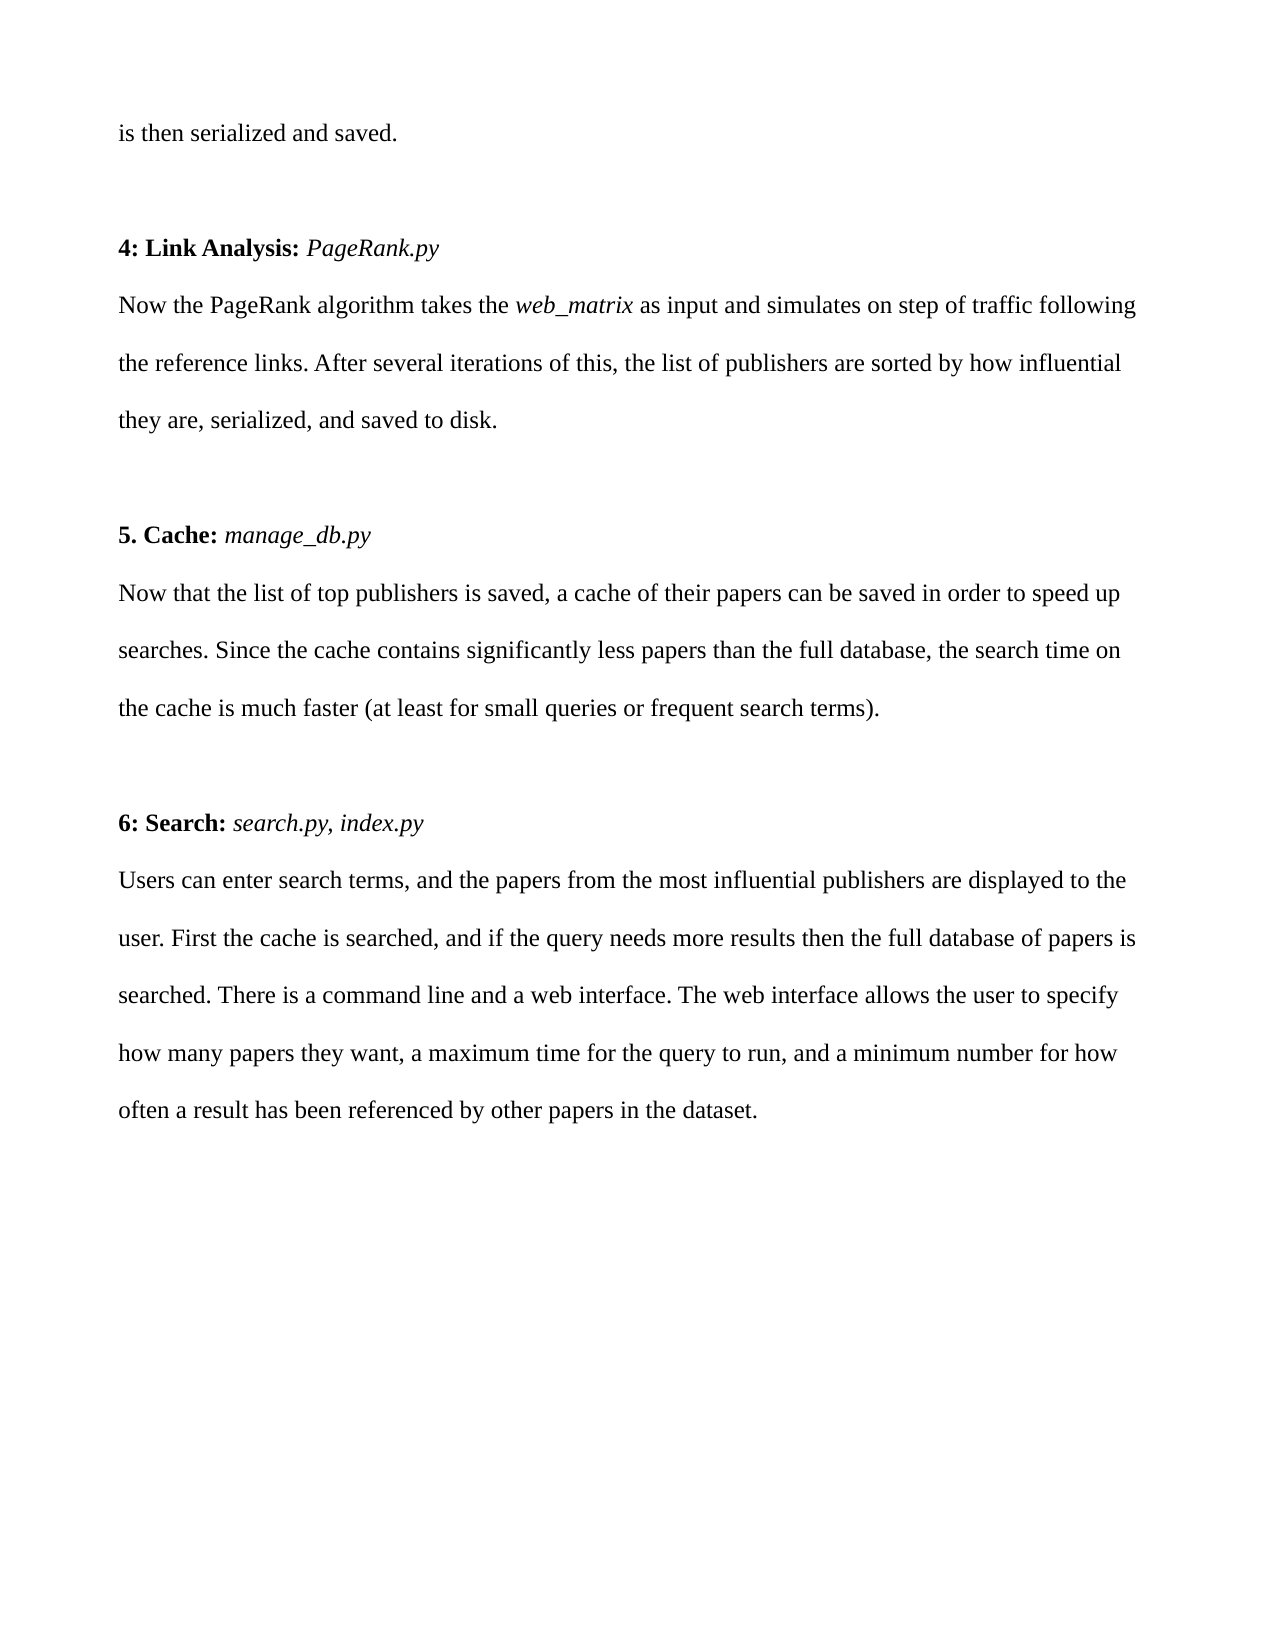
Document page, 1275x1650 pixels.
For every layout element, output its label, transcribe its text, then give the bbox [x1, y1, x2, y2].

text is then serialized and saved. [118, 118, 1157, 147]
text Now that the list of top publishers is saved, a cache of their papers can be saved in order to speed up searches. Since the cache contains significantly less papers than the full database, the search time on the cache is much faster (at least for small queries or frequent search terms). [118, 578, 1157, 722]
text 5. Cache: manage_db.py [118, 521, 1157, 549]
text Users can enter search terms, and the papers from the most influential publishers are displayed to the user. First the cache is searched, and if the query needs more results then the full database of papers is searched. There is a command line and a web interface. The web interface allows the user to specify how many papers they want, a maximum time for the query to run, and a minimum number for how often a result has been referenced by other papers in the dataset. [118, 866, 1157, 1124]
text Now the PageRank algorithm takes the web_matrix as input and simulates on step of traffic following the reference links. After several iterations of this, the list of publishers are sorted by how influential they are, serialized, and saved to disk. [118, 291, 1157, 434]
text 4: Link Analysis: PageRank.py [118, 233, 1157, 262]
text 6: Search: search.py, index.py [118, 808, 1157, 837]
